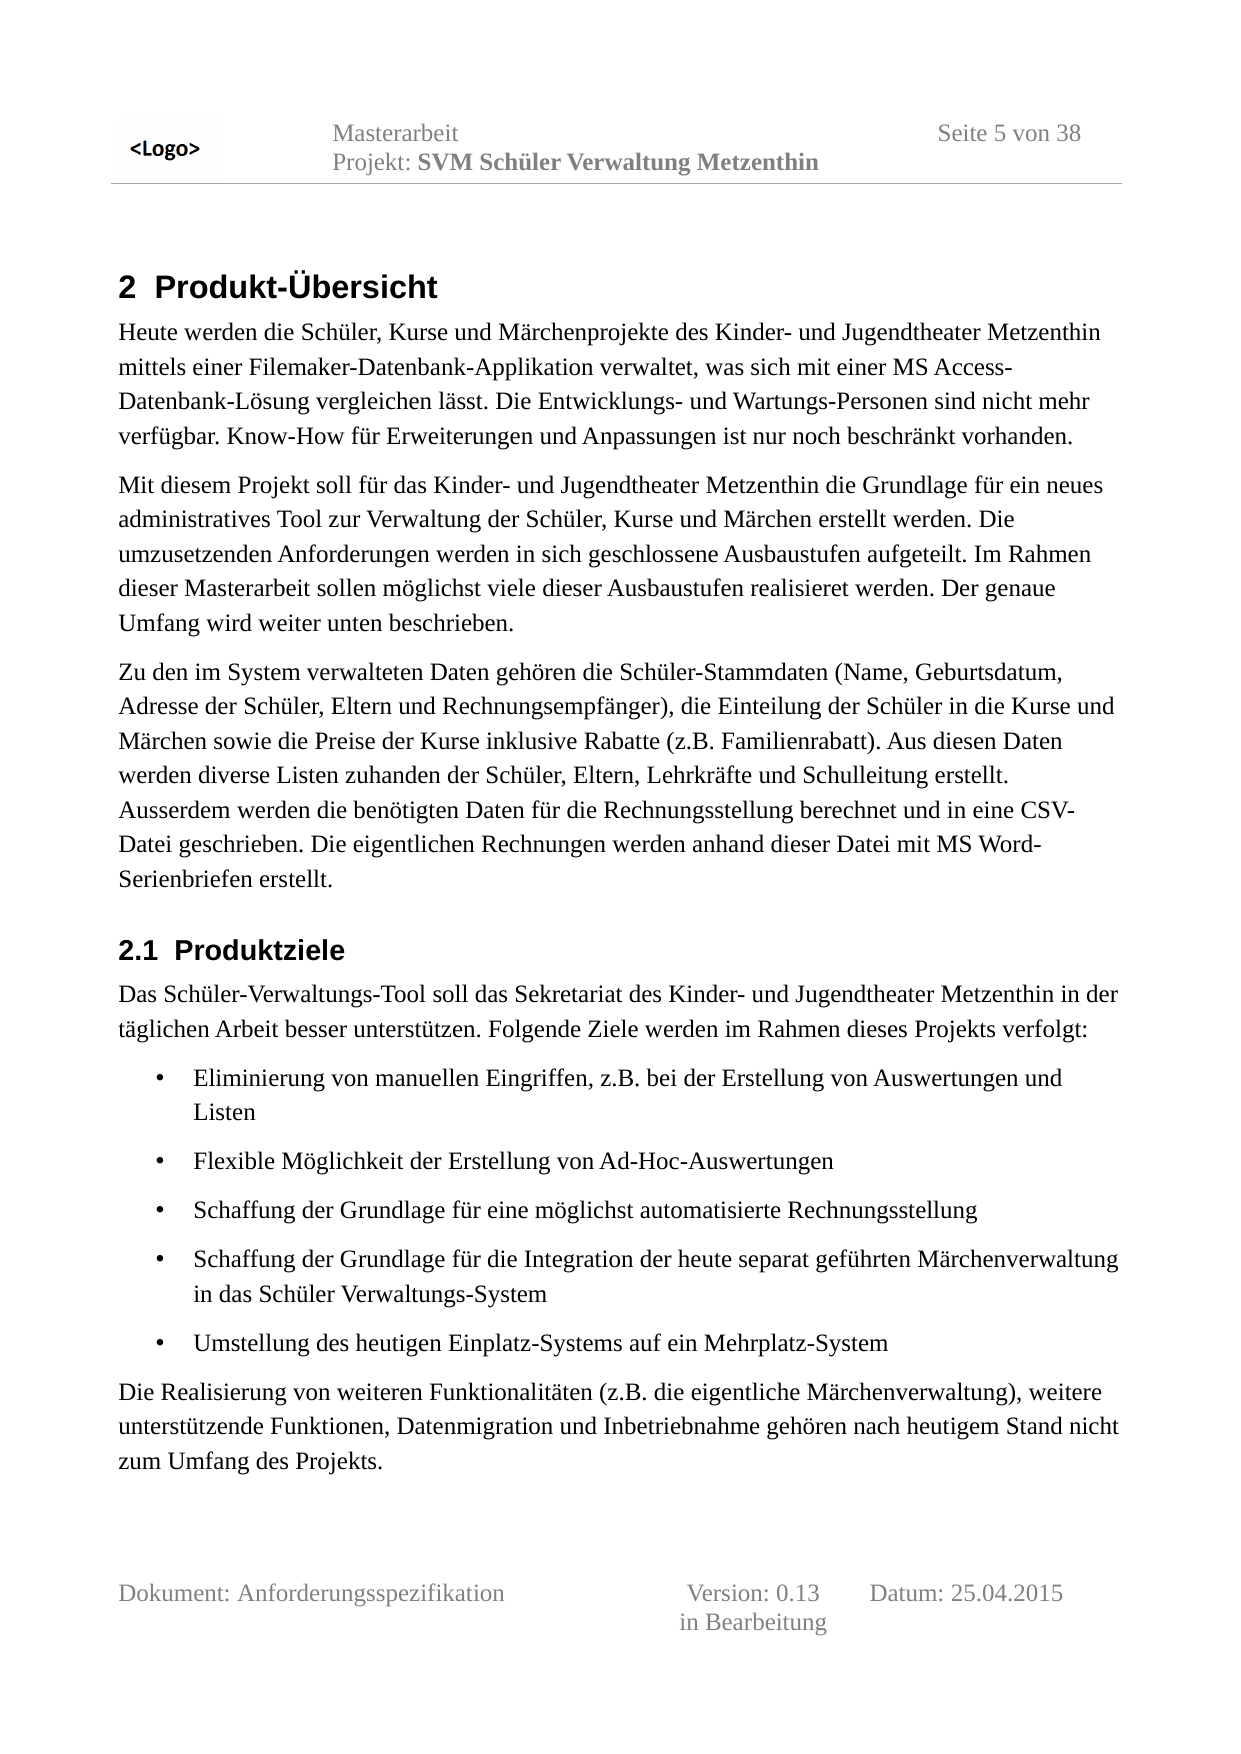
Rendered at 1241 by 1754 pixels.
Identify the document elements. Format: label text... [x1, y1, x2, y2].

list Schaffung der Grundlage für eine möglichst automatisierte Rechnungsstellung [156, 1195, 1122, 1224]
list Eliminierung von manuellen Eingriffen, z.B. bei der Erstellung von Auswertungen und Listen [156, 1063, 1122, 1126]
list Schaffung der Grundlage für die Integration der heute separat geführten Märchenverwaltung in das Schüler Verwaltungs-System [156, 1244, 1122, 1308]
picture [118, 118, 224, 183]
list Flexible Möglichkeit der Erstellung von Ad-Hoc-Auswertungen [156, 1146, 1122, 1175]
text Die Realisierung von weiteren Funktionalitäten (z.B. die eigentliche Märchenverwaltung), weitere unterstützende Funktionen, Datenmigration und Inbetriebnahme gehören nach heutigem Stand nicht zum Umfang des Projekts. [118, 1377, 1122, 1475]
text Heute werden die Schüler, Kurse und Märchenprojekte des Kinder- und Jugendtheater Metzenthin mittels einer Filemaker-Datenbank-Applikation verwaltet, was sich mit einer MS Access-Datenbank-Lösung vergleichen lässt. Die Entwicklungs- und Wartungs-Personen sind nicht mehr verfügbar. Know-How für Erweiterungen und Anpassungen ist nur noch beschränkt vorhanden. [118, 317, 1122, 449]
text Das Schüler-Verwaltungs-Tool soll das Sekretariat des Kinder- und Jugendtheater Metzenthin in der täglichen Arbeit besser unterstützen. Folgende Ziele werden im Rahmen dieses Projekts verfolgt: [118, 979, 1122, 1042]
subtitle Produkt-Übersicht [118, 267, 1122, 305]
text Mit diesem Projekt soll für das Kinder- und Jugendtheater Metzenthin die Grundlage für ein neues administratives Tool zur Verwaltung der Schüler, Kurse und Märchen erstellt werden. Die umzusetzenden Anforderungen werden in sich geschlossene Ausbaustufen aufgeteilt. Im Rahmen dieser Masterarbeit sollen möglichst viele dieser Ausbaustufen realisieret werden. Der genaue Umfang wird weiter unten beschrieben. [118, 470, 1122, 637]
subtitle Produktziele [118, 934, 1122, 967]
text Zu den im System verwalteten Daten gehören die Schüler-Stammdaten (Name, Geburtsdatum, Adresse der Schüler, Eltern und Rechnungsempfänger), die Einteilung der Schüler in die Kurse und Märchen sowie die Preise der Kurse inklusive Rabatte (z.B. Familienrabatt). Aus diesen Daten werden diverse Listen zuhanden der Schüler, Eltern, Lehrkräfte und Schulleitung erstellt. Ausserdem werden die benötigten Daten für die Rechnungsstellung berechnet und in eine CSV-Datei geschrieben. Die eigentlichen Rechnungen werden anhand dieser Datei mit MS Word-Serienbriefen erstellt. [118, 657, 1122, 892]
list Umstellung des heutigen Einplatz-Systems auf ein Mehrplatz-System [156, 1328, 1122, 1357]
